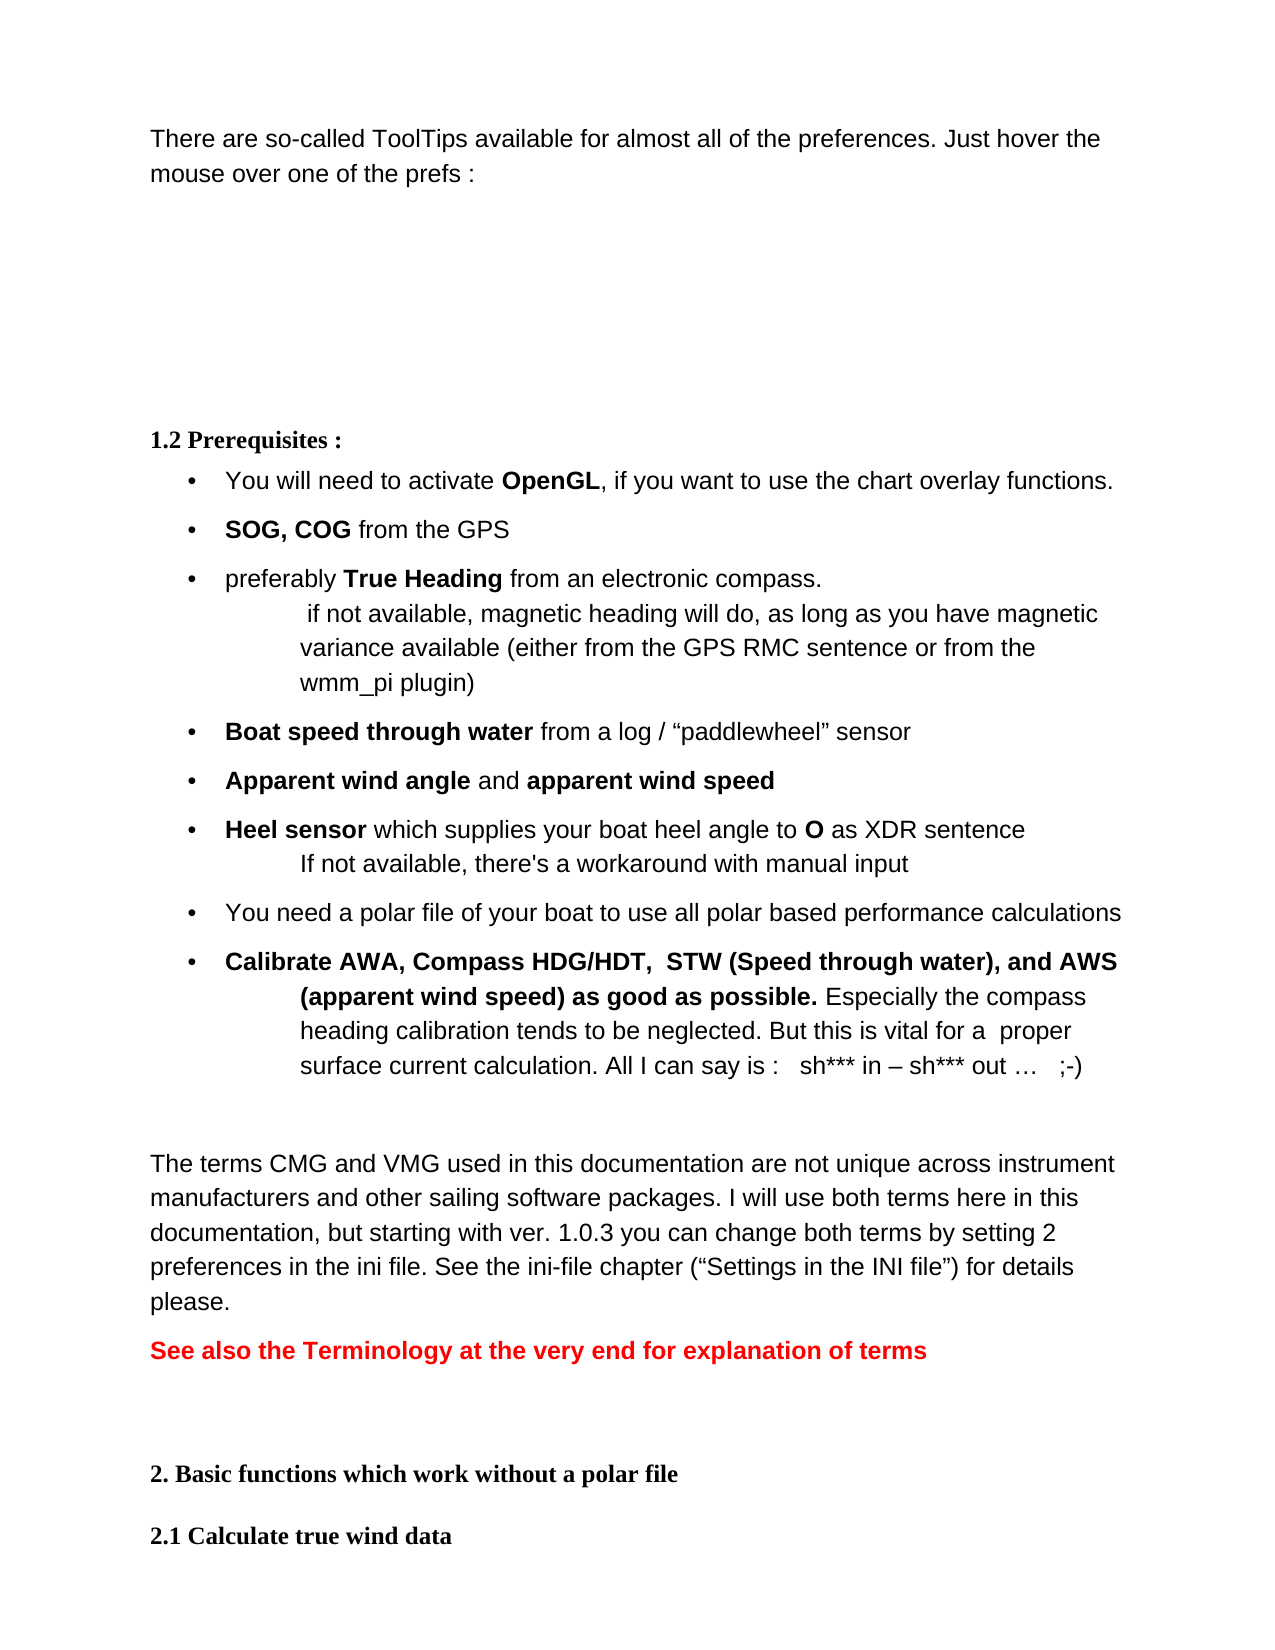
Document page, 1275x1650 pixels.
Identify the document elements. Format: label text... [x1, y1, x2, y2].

list SOG, COG from the GPS [187, 515, 1125, 544]
text The terms CMG and VMG used in this documentation are not unique across instrument manufacturers and other sailing software packages. I will use both terms here in this documentation, but starting with ver. 1.0.3 you can change both terms by setting 2 preferences in the ini file. See the ini-file chapter (“Settings in the INI file”) for details please. [150, 1149, 1125, 1316]
text See also the Terminology at the very end for explanation of terms [150, 1336, 1125, 1364]
text 1.2 Prerequisites : [150, 425, 1125, 453]
list Calibrate AWA, Compass HDG/HDT, STW (Speed through water), and AWS (apparent wind speed) as good as possible. Especially the compass heading calibration tends to be neglected. But this is vital for a proper surface current calculation. All I can say is : sh*** in – sh*** out … ;-) [187, 947, 1125, 1079]
list Apparent wind angle and apparent wind speed [187, 766, 1125, 794]
list preferably True Heading from an electronic compass. if not available, magnetic heading will do, as long as you have magnetic variance available (either from the GPS RMC sentence or from the wmm_pi plugin) [187, 564, 1125, 696]
list You need a polar file of your boat to use all polar based performance calculations [187, 898, 1125, 927]
text 2.1 Calculate true wind data [150, 1521, 1125, 1550]
text There are so-called ToolTips available for almost all of the preferences. Just hover the mouse over one of the prefs : [150, 124, 1125, 187]
list You will need to activate OpenGL, if you want to use the chart overlay functions. [187, 466, 1125, 495]
list Heel sensor which supplies your boat heel angle to O as XDR sentence If not available, there's a workaround with manual input [187, 815, 1125, 878]
text 2. Basic functions which work without a polar file [150, 1459, 1125, 1488]
list Boat speed through water from a log / “paddlewheel” sensor [187, 717, 1125, 745]
